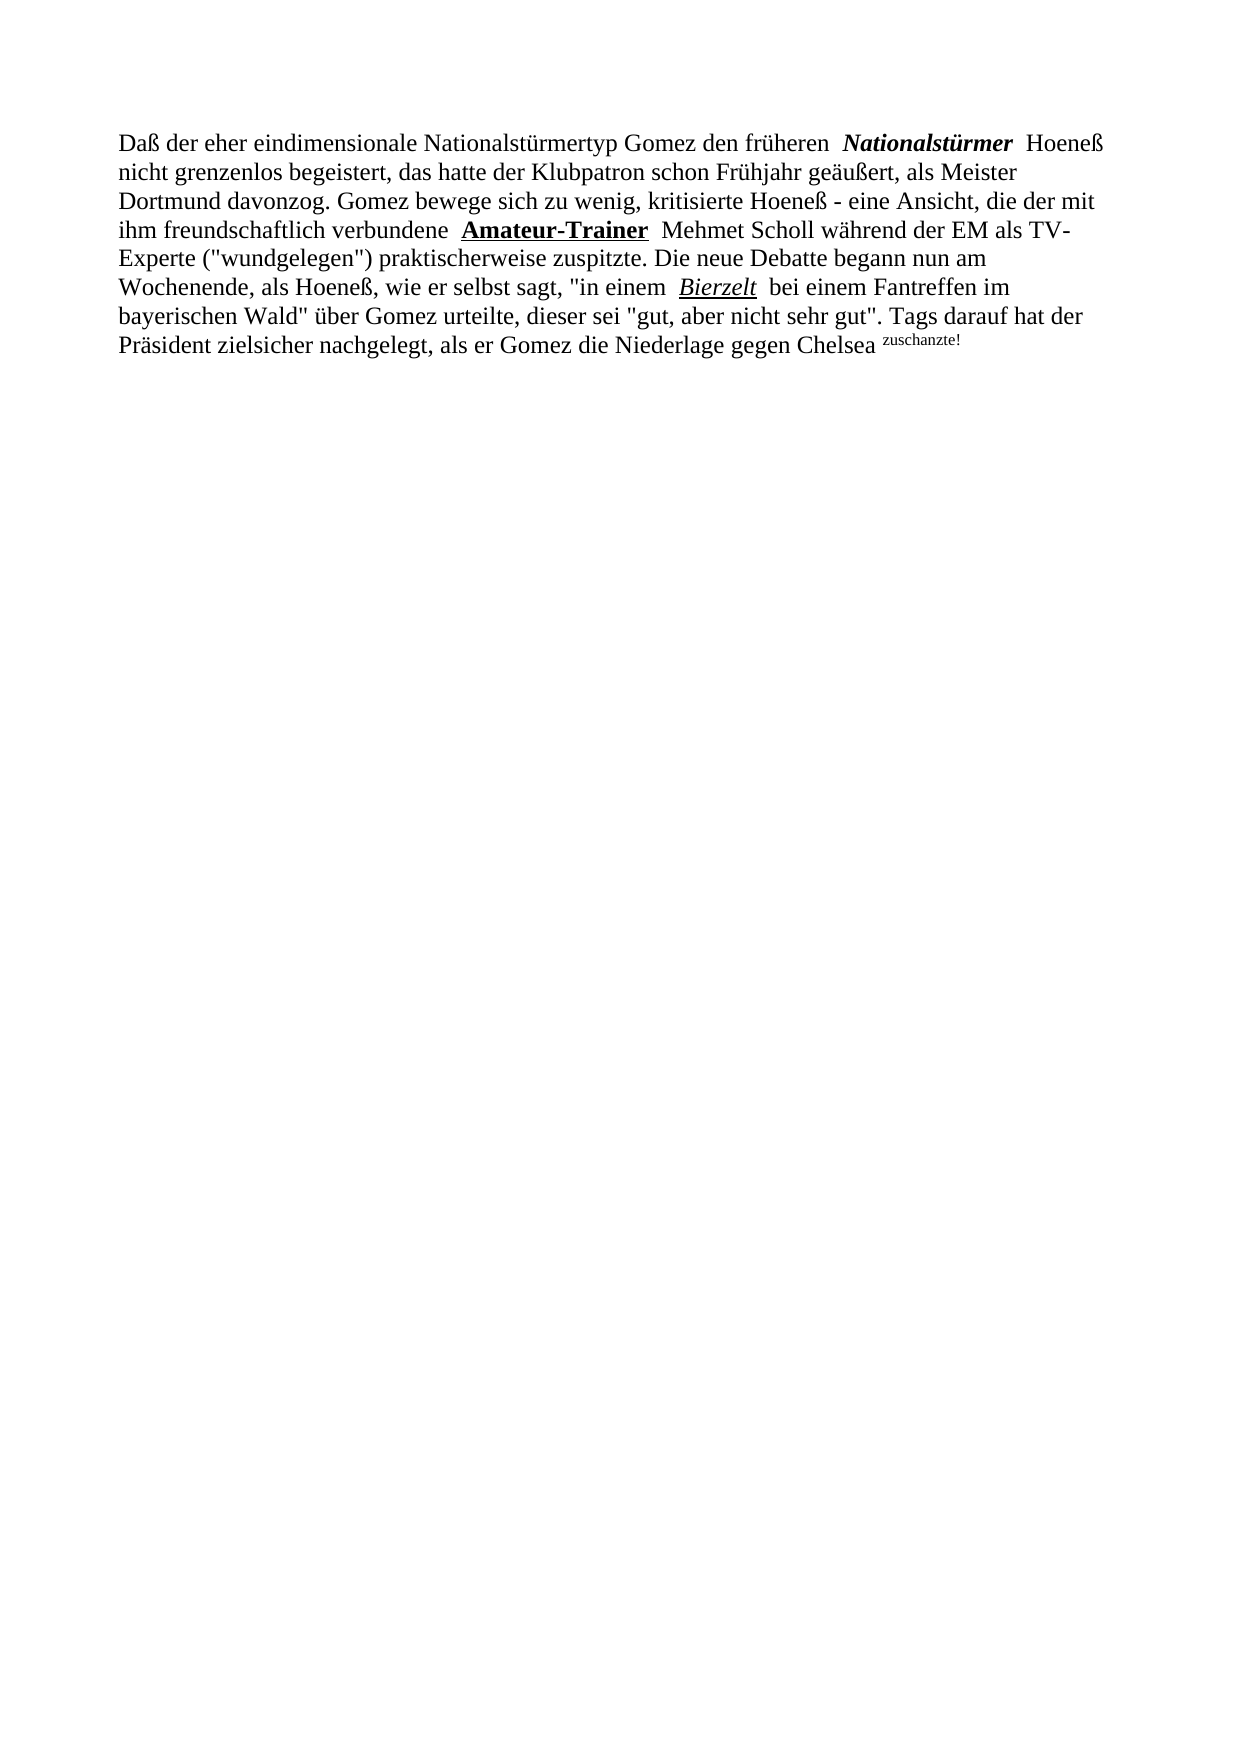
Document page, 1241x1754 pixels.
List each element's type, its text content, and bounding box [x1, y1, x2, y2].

text Daß der eher eindimensionale Nationalstürmertyp Gomez den früheren Nationalstürmer Hoeneß nicht grenzenlos begeistert, das hatte der Klubpatron schon Frühjahr geäußert, als Meister Dortmund davonzog. Gomez bewege sich zu wenig, kritisierte Hoeneß - eine Ansicht, die der mit ihm freundschaftlich verbundene Amateur-Trainer Mehmet Scholl während der EM als TV-Experte ("wundgelegen") praktischerweise zuspitzte. Die neue Debatte begann nun am Wochenende, als Hoeneß, wie er selbst sagt, "in einem Bierzelt bei einem Fantreffen im bayerischen Wald" über Gomez urteilte, dieser sei "gut, aber nicht sehr gut". Tags darauf hat der Präsident zielsicher nachgelegt, als er Gomez die Niederlage gegen Chelsea zuschanzte! [118, 128, 1122, 358]
